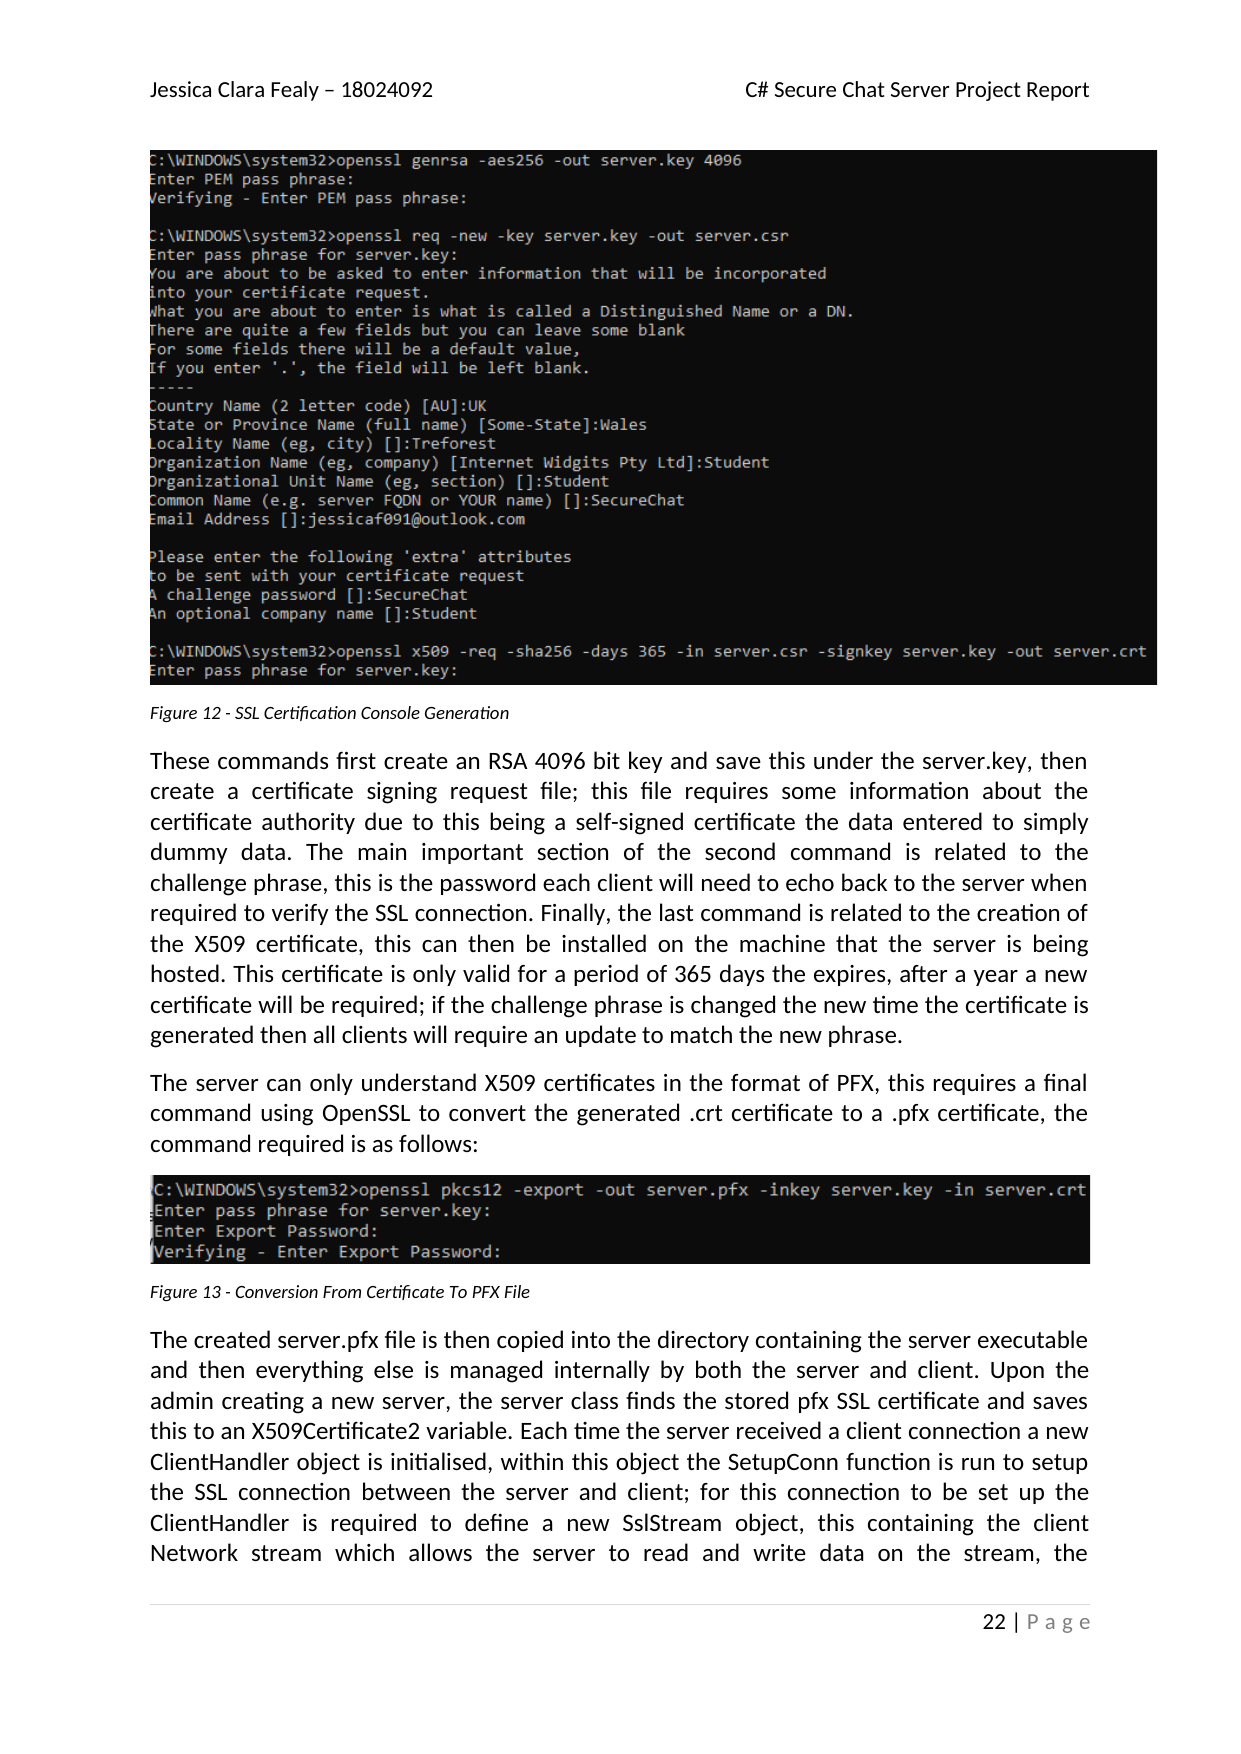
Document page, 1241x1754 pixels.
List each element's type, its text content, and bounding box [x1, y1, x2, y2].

text The server can only understand X509 certificates in the format of PFX, this requires a final command using OpenSSL to convert the generated .crt certificate to a .pfx certificate, the command required is as follows: [150, 1067, 1090, 1158]
text The created server.pfx file is then copied into the directory containing the server executable and then everything else is managed internally by both the server and client. Upon the admin creating a new server, the server class finds the stored pfx SSL certificate and saves this to an X509Certificate2 variable. Each time the server received a client connection a new ClientHandler object is initialised, within this object the SetupConn function is run to setup the SSL connection between the server and client; for this connection to be set up the ClientHandler is required to define a new SslStream object, this containing the client Network stream which allows the server to read and write data on the stream, the [150, 1324, 1090, 1568]
text Figure 12 - SSL Certification Console Generation [150, 701, 1090, 724]
text Figure 13 - Conversion From Certificate To PFX File [150, 1280, 1090, 1303]
text These commands first create an RSA 4096 bit key and save this under the server.key, then create a certificate signing request file; this file requires some information about the certificate authority due to this being a self-signed certificate the data entered to simply dummy data. The main important section of the second command is related to the challenge phrase, this is the password each client will need to echo back to the server when required to verify the SSL connection. Finally, the last command is related to the creation of the X509 certificate, this can then be installed on the machine that the server is being hosted. This certificate is only valid for a period of 365 days the expires, after a year a new certificate will be required; if the challenge phrase is changed the new time the certificate is generated then all clients will require an update to match the new phrase. [150, 745, 1090, 1050]
